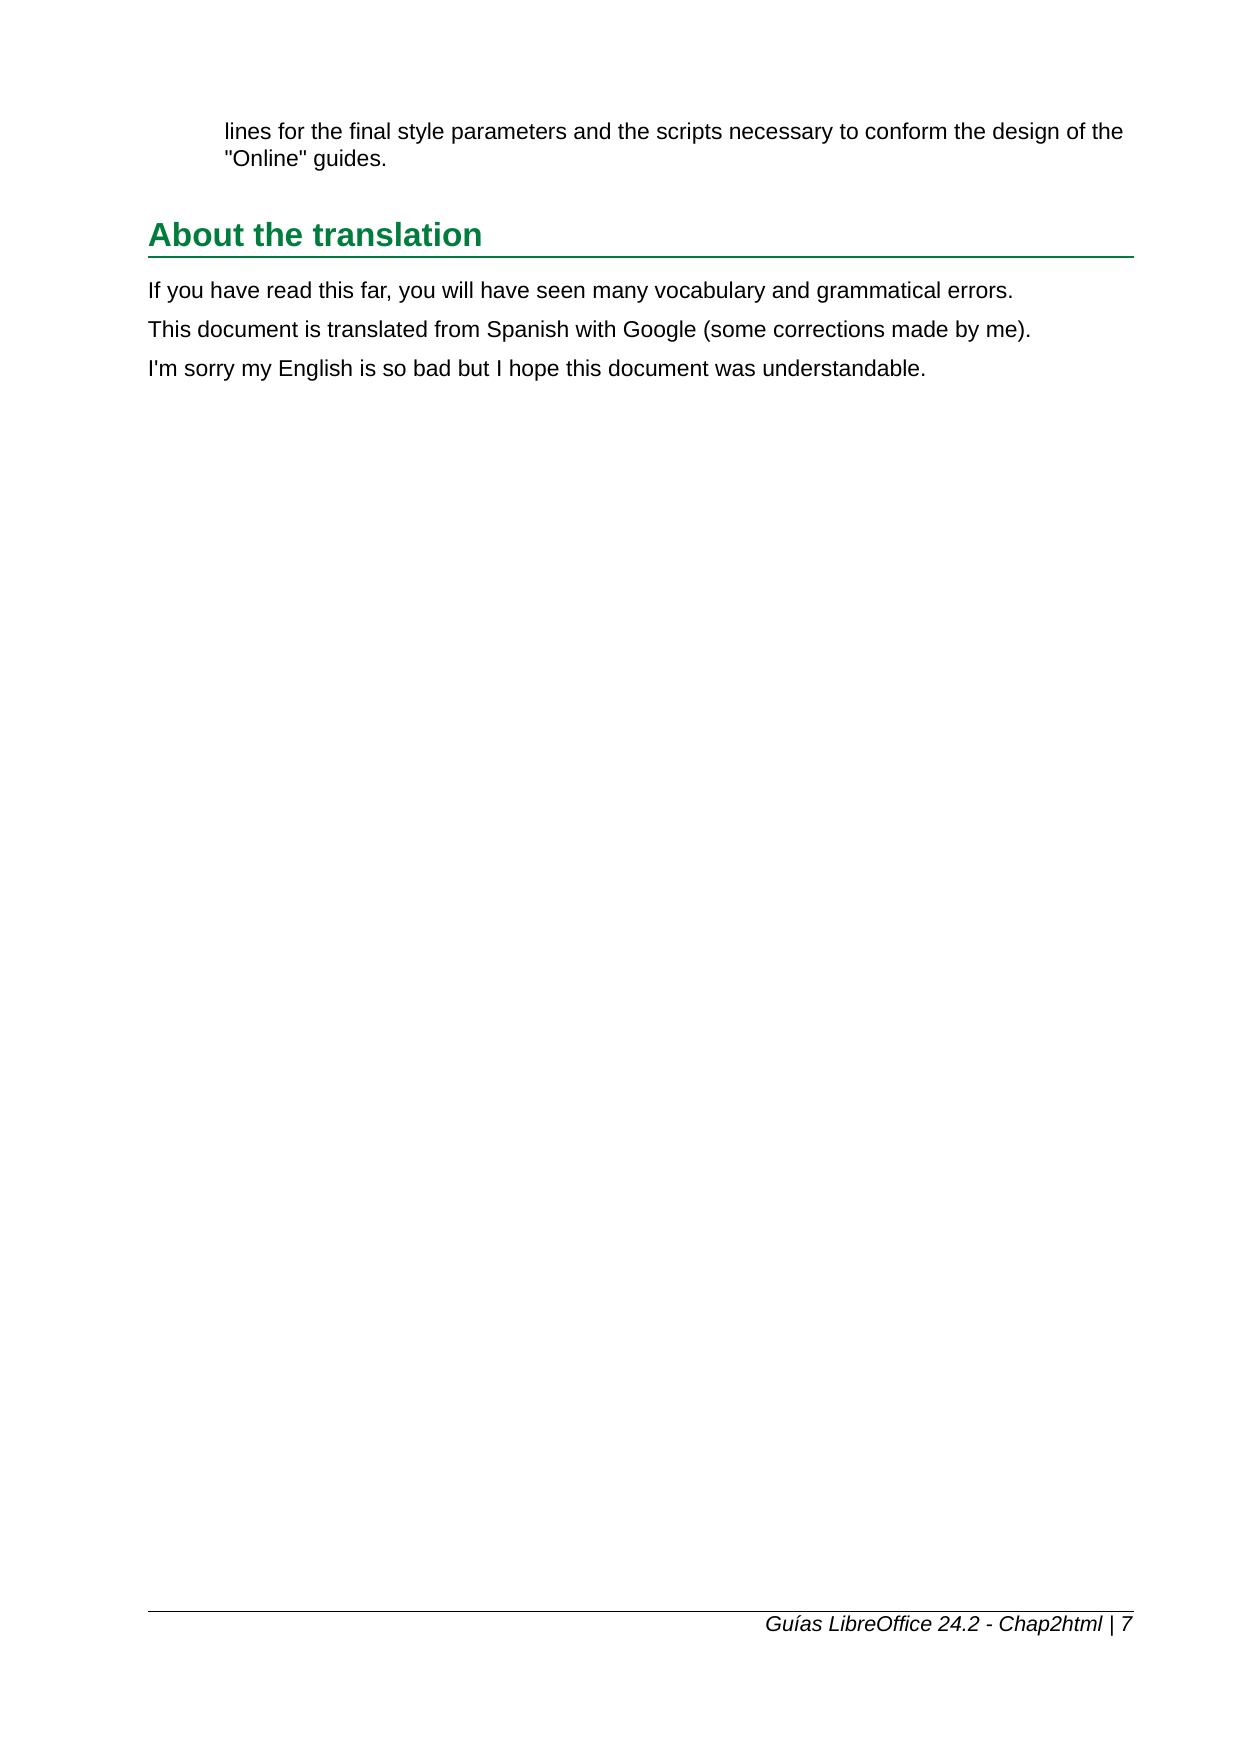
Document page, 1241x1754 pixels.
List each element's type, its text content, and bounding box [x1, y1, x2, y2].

text If you have read this far, you will have seen many vocabulary and grammatical errors. [148, 277, 1134, 303]
text This document is translated from Spanish with Google (some corrections made by me). [148, 316, 1134, 342]
subtitle About the translation [148, 214, 1134, 256]
text lines for the final style parameters and the scripts necessary to conform the design of the "Online" guides. [224, 118, 1134, 171]
text I'm sorry my English is so bad but I hope this document was understandable. [148, 354, 1134, 381]
